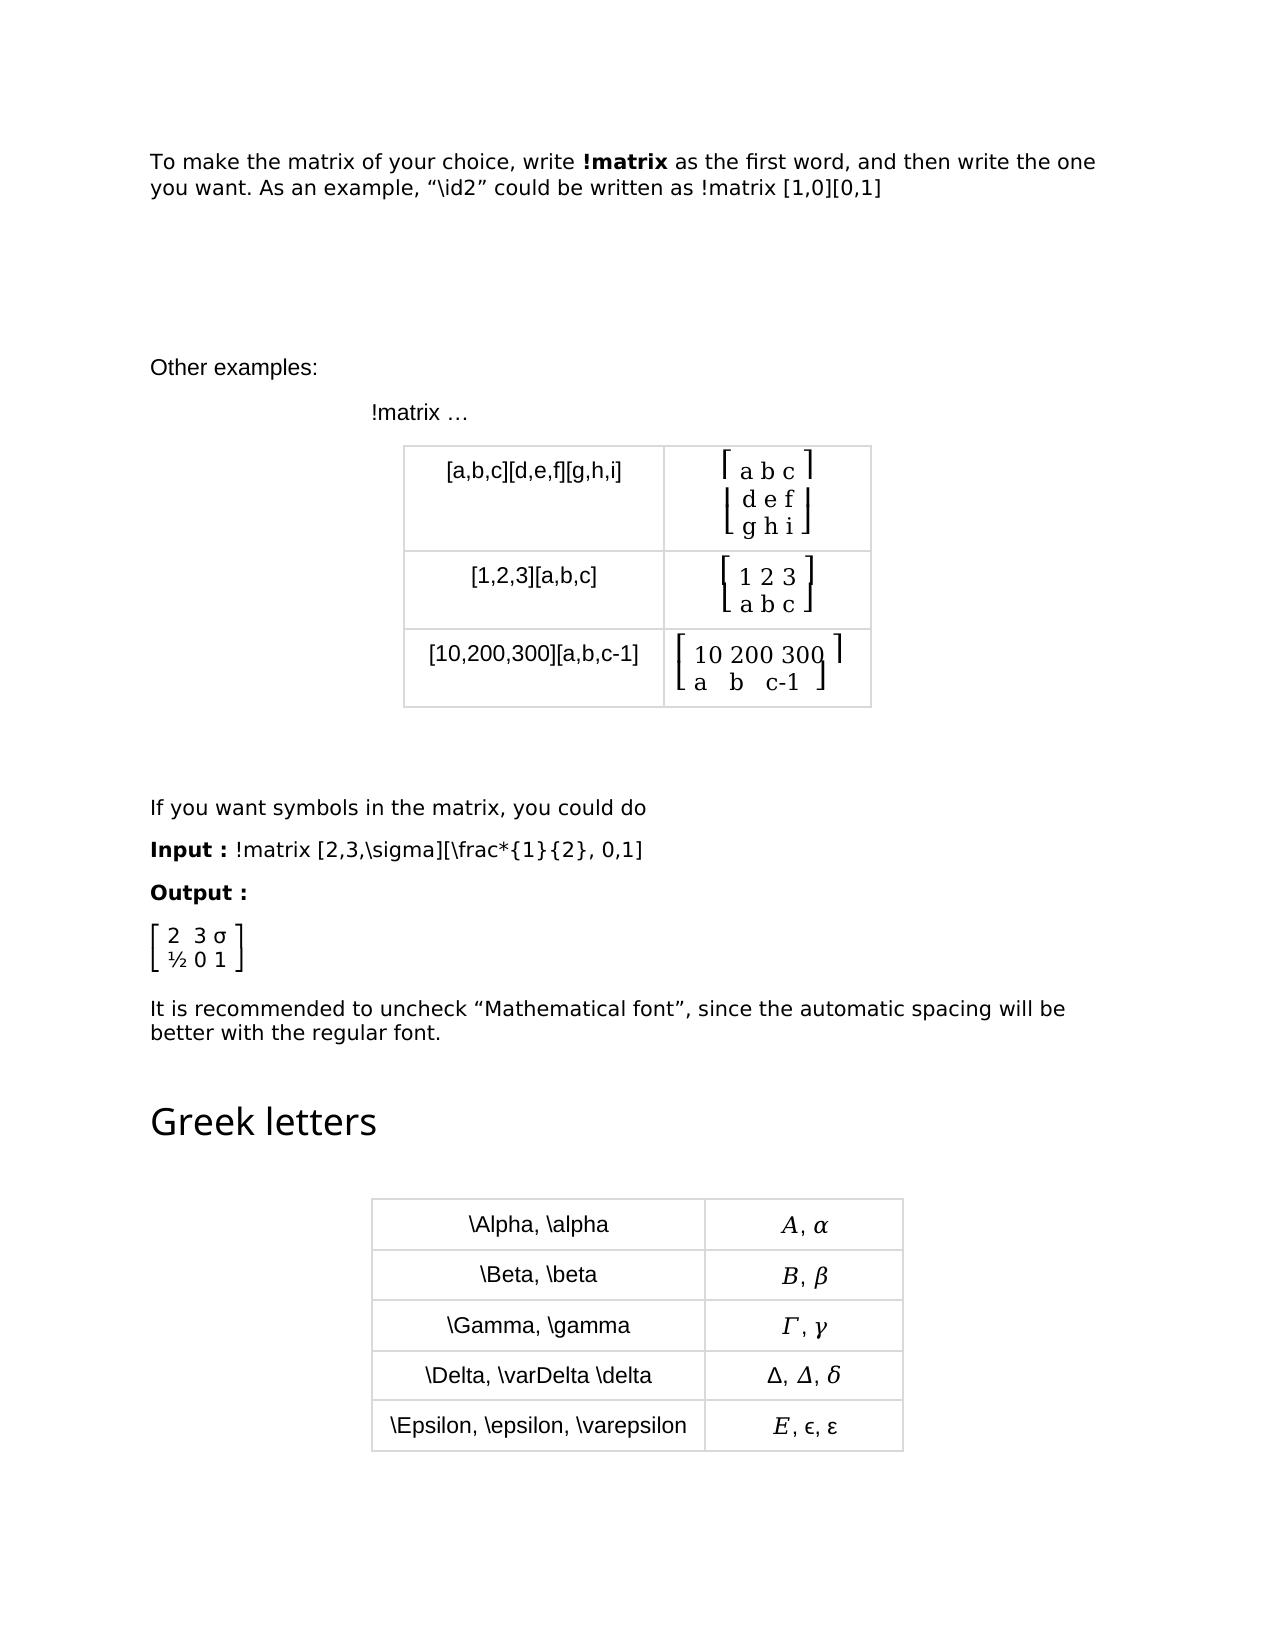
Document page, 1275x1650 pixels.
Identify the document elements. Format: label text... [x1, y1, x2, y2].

table_cell ⎡ 10 200 300 ⎤ ⎣ a b c-1 ⎦ [665, 630, 870, 706]
table_cell \Epsilon, \epsilon, \varepsilon [373, 1401, 704, 1450]
text !matrix … [297, 399, 1125, 426]
table_cell [1,2,3][a,b,c] [405, 552, 663, 628]
text Other examples: [150, 354, 1125, 381]
text It is recommended to uncheck “Mathematical font”, since the automatic spacing will be better with the regular font. [150, 997, 1125, 1046]
text Output : [150, 881, 1125, 906]
table_cell Δ, 𝛥, 𝛿 [706, 1352, 902, 1399]
subtitle Greek letters [150, 1095, 1125, 1195]
table_cell 𝐵, 𝛽 [706, 1251, 902, 1299]
table_cell \Gamma, \gamma [373, 1301, 704, 1350]
table_cell \Beta, \beta [373, 1251, 704, 1299]
table_header [a,b,c][d,e,f][g,h,i] [405, 447, 663, 550]
table_cell 𝛤, 𝛾 [706, 1301, 902, 1350]
table_cell 𝐸, ϵ, ε [706, 1401, 902, 1450]
text ⎡ 2 3 σ ⎤ [242, 924, 1125, 948]
table_header ⎡ a b c ⎤ ⎢ d e f ⎥ ⎣ g h i ⎦ [665, 447, 870, 550]
table_header 𝐴, 𝛼 [706, 1200, 902, 1249]
text To make the matrix of your choice, write !matrix as the first word, and then write the one you want. As an example, “\id2” could be written as !matrix [1,0][0,1] [150, 150, 1125, 200]
text If you want symbols in the matrix, you could do [150, 796, 1125, 820]
table_cell ⎡ 1 2 3 ⎤ ⎣ a b c ⎦ [665, 552, 870, 628]
table_header \Alpha, \alpha [373, 1200, 704, 1249]
text ⎣ ½ 0 1 ⎦ [150, 948, 1125, 973]
text Input : !matrix [2,3,\sigma][\frac*{1}{2}, 0,1] [150, 838, 1125, 863]
table_cell \Delta, \varDelta \delta [373, 1352, 704, 1399]
text ⎡ 2 3 σ ⎤ [154, 924, 240, 948]
table_cell [10,200,300][a,b,c-1] [405, 630, 663, 706]
